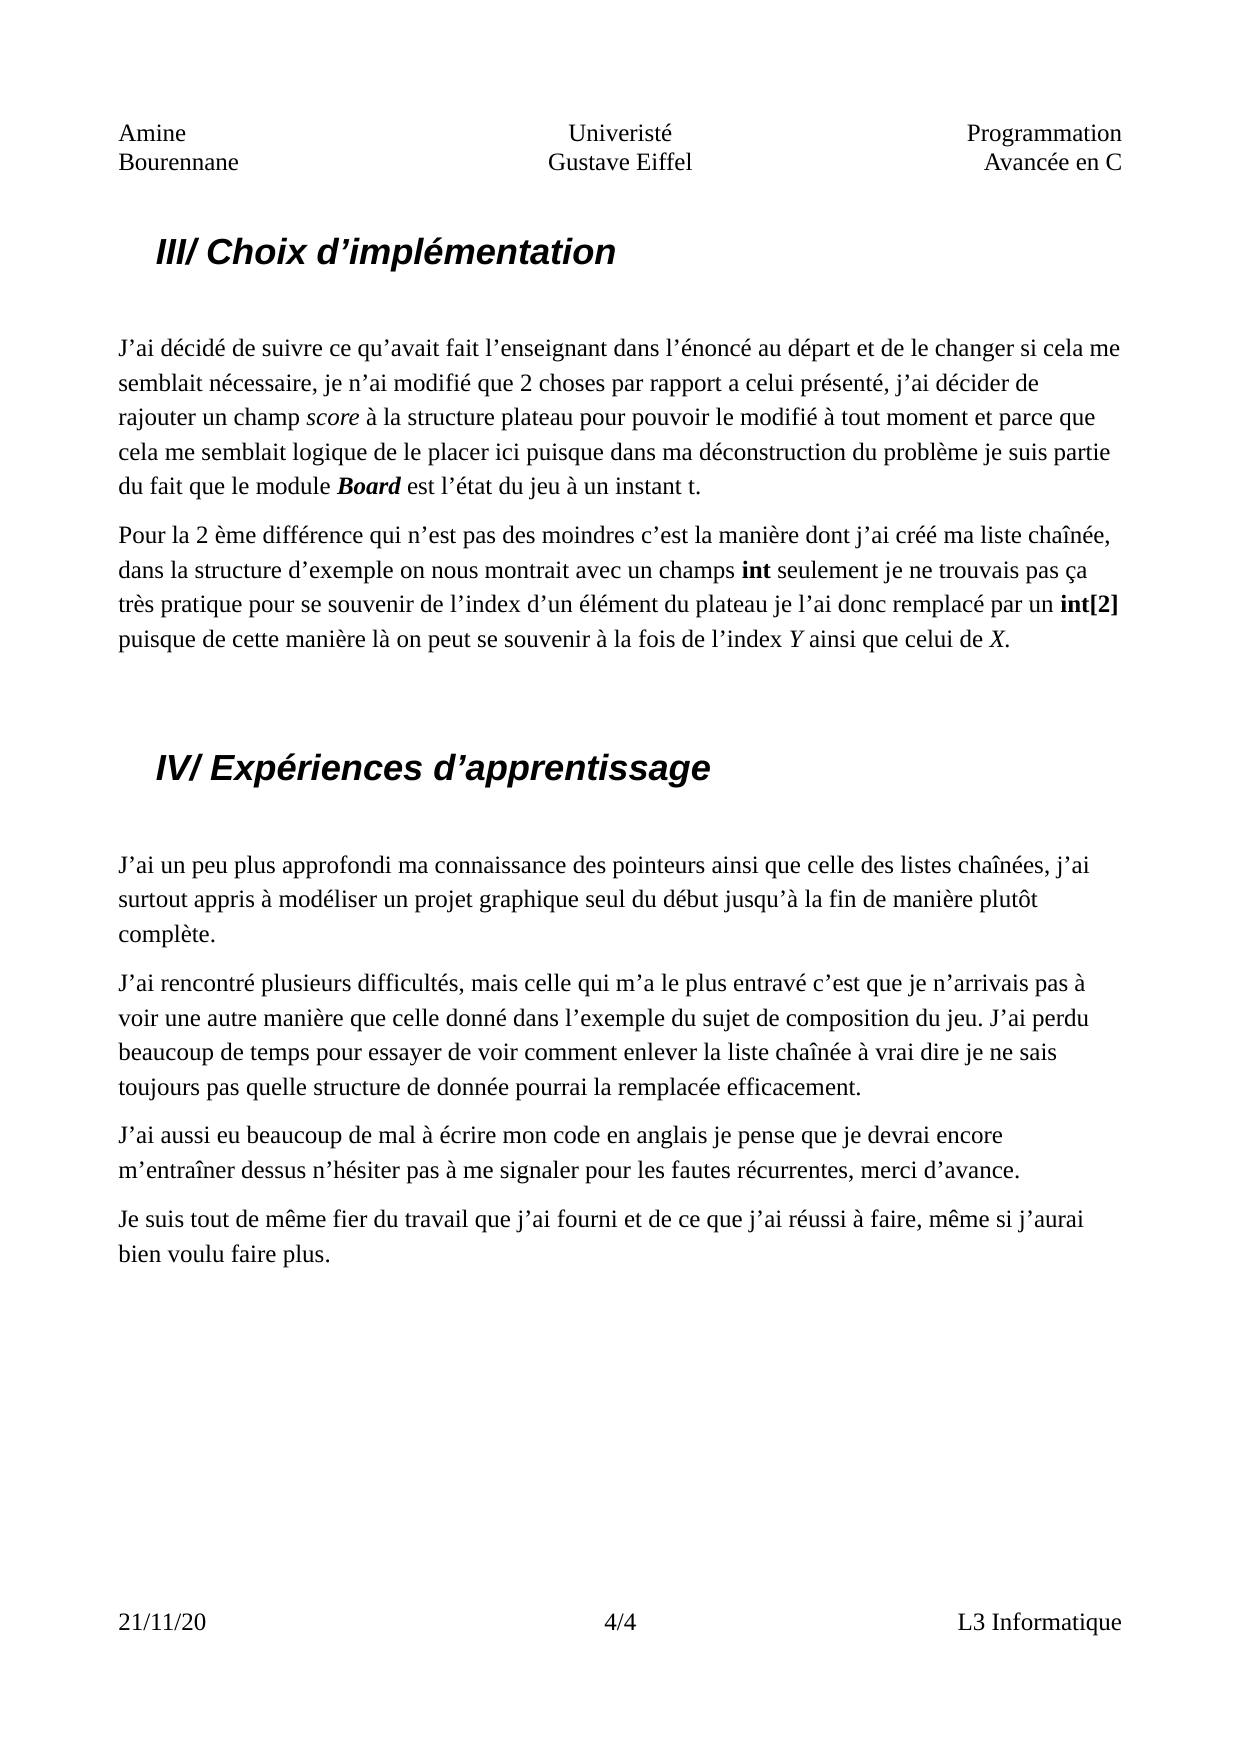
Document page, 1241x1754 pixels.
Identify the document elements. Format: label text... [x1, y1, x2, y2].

text J’ai décidé de suivre ce qu’avait fait l’enseignant dans l’énoncé au départ et de le changer si cela me semblait nécessaire, je n’ai modifié que 2 choses par rapport a celui présenté, j’ai décider de rajouter un champ score à la structure plateau pour pouvoir le modifié à tout moment et parce que cela me semblait logique de le placer ici puisque dans ma déconstruction du problème je suis partie du fait que le module Board est l’état du jeu à un instant t. [118, 333, 1122, 500]
text J’ai aussi eu beaucoup de mal à écrire mon code en anglais je pense que je devrai encore m’entraîner dessus n’hésiter pas à me signaler pour les fautes récurrentes, merci d’avance. [118, 1121, 1122, 1184]
text J’ai rencontré plusieurs difficultés, mais celle qui m’a le plus entravé c’est que je n’arrivais pas à voir une autre manière que celle donné dans l’exemple du sujet de composition du jeu. J’ai perdu beaucoup de temps pour essayer de voir comment enlever la liste chaînée à vrai dire je ne sais toujours pas quelle structure de donnée pourrai la remplacée efficacement. [118, 968, 1122, 1100]
subtitle IV/ Expériences d’apprentissage [156, 747, 1122, 788]
subtitle III/ Choix d’implémentation [156, 230, 1122, 272]
text J’ai un peu plus approfondi ma connaissance des pointeurs ainsi que celle des listes chaînées, j’ai surtout appris à modéliser un projet graphique seul du début jusqu’à la fin de manière plutôt complète. [118, 850, 1122, 948]
text Je suis tout de même fier du travail que j’ai fourni et de ce que j’ai réussi à faire, même si j’aurai bien voulu faire plus. [118, 1204, 1122, 1267]
text Pour la 2 ème différence qui n’est pas des moindres c’est la manière dont j’ai créé ma liste chaînée, dans la structure d’exemple on nous montrait avec un champs int seulement je ne trouvais pas ça très pratique pour se souvenir de l’index d’un élément du plateau je l’ai donc remplacé par un int[2] puisque de cette manière là on peut se souvenir à la fois de l’index Y ainsi que celui de X. [118, 520, 1122, 652]
